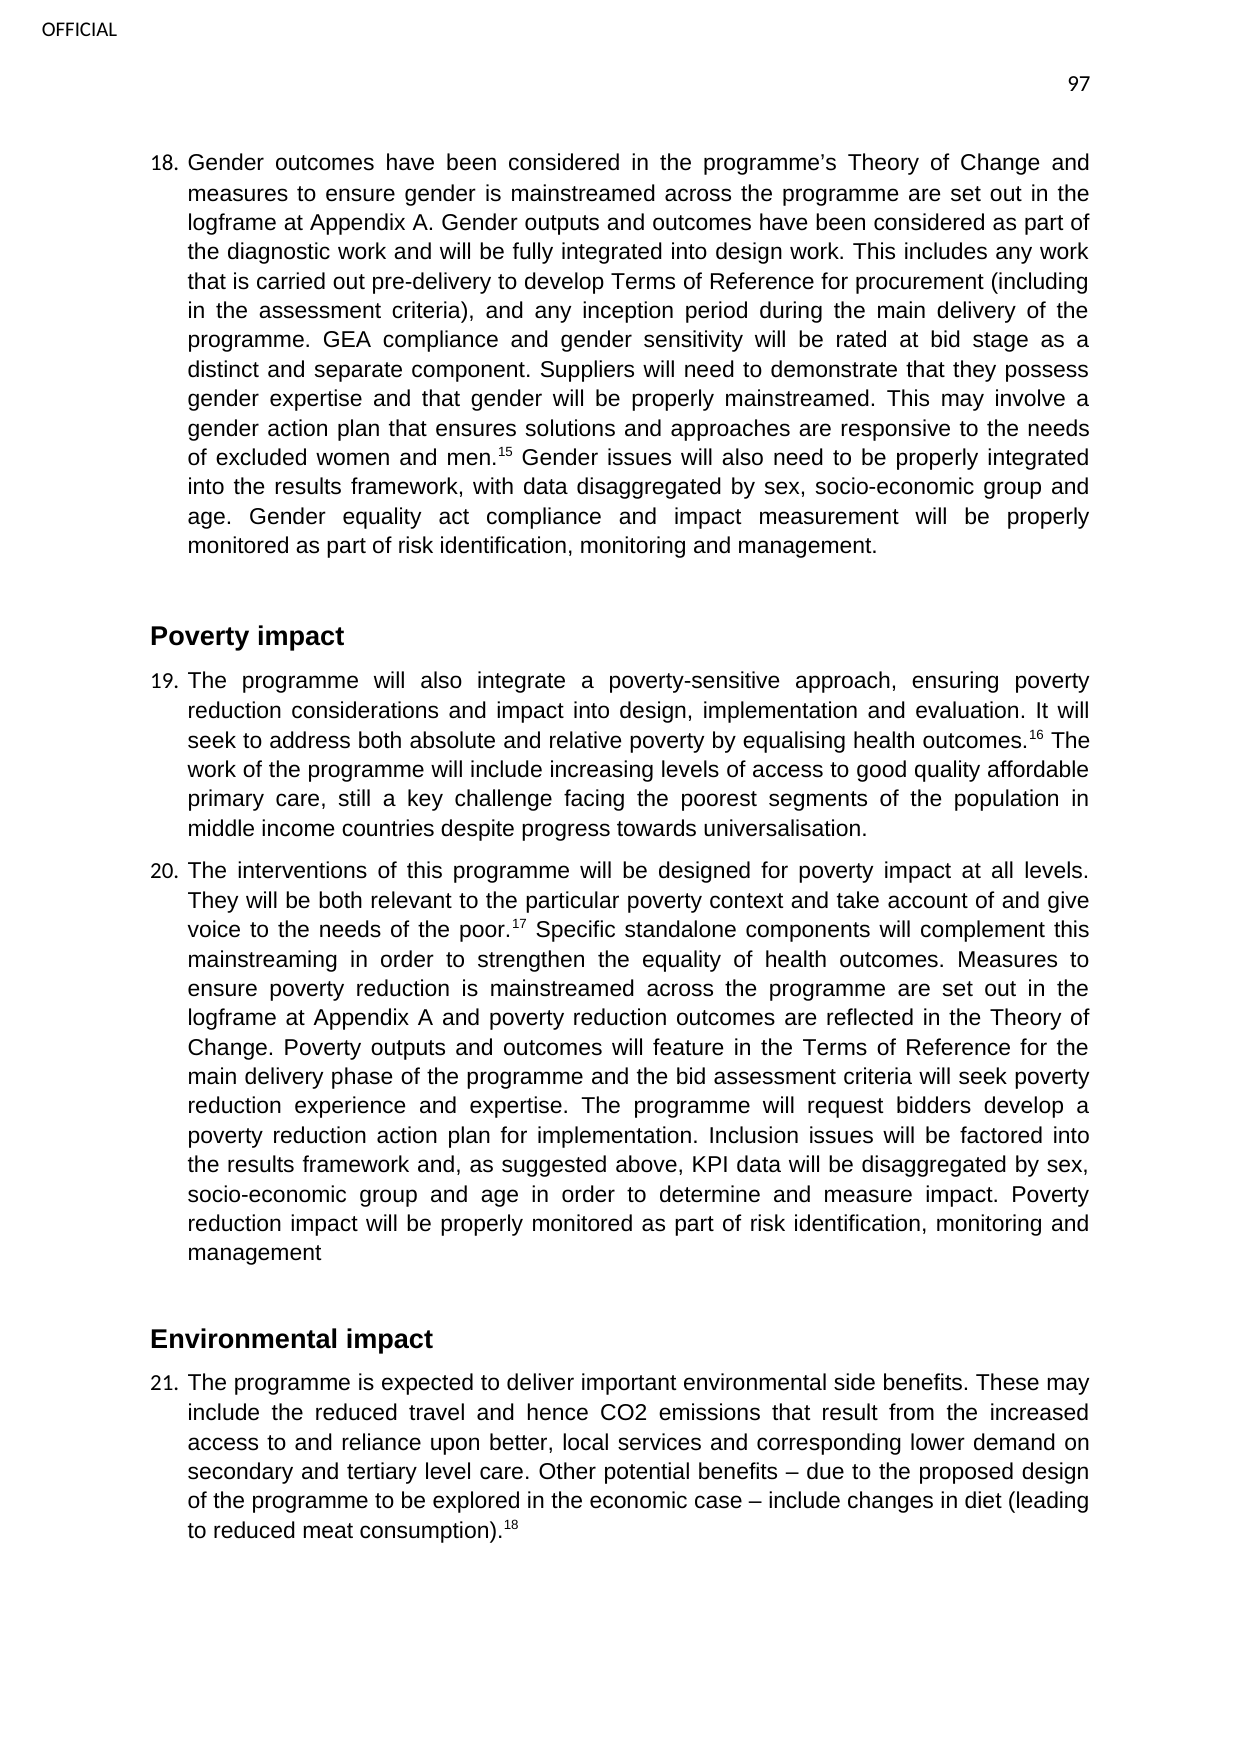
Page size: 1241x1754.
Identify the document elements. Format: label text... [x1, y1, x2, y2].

subtitle Poverty impact [150, 621, 1090, 651]
text Environmental impact [150, 1324, 1090, 1355]
list The interventions of this programme will be designed for poverty impact at all levels. They will be both relevant to the particular poverty context and take account of and give voice to the needs of the poor. Specific standalone components will complement this mainstreaming in order to strengthen the equality of health outcomes. Measures to ensure poverty reduction is mainstreamed across the programme are set out in the logframe at Appendix A and poverty reduction outcomes are reflected in the Theory of Change. Poverty outputs and outcomes will feature in the Terms of Reference for the main delivery phase of the programme and the bid assessment criteria will seek poverty reduction experience and expertise. The programme will request bidders develop a poverty reduction action plan for implementation. Inclusion issues will be factored into the results framework and, as suggested above, KPI data will be disaggregated by sex, socio-economic group and age in order to determine and measure impact. Poverty reduction impact will be properly monitored as part of risk identification, monitoring and management [150, 857, 1090, 1266]
list The programme is expected to deliver important environmental side benefits. These may include the reduced travel and hence CO2 emissions that result from the increased access to and reliance upon better, local services and corresponding lower demand on secondary and tertiary level care. Other potential benefits – due to the proposed design of the programme to be explored in the economic case – include changes in diet (leading to reduced meat consumption). [150, 1370, 1090, 1543]
list The programme will also integrate a poverty-sensitive approach, ensuring poverty reduction considerations and impact into design, implementation and evaluation. It will seek to address both absolute and relative poverty by equalising health outcomes. The work of the programme will include increasing levels of access to good quality affordable primary care, still a key challenge facing the poorest segments of the population in middle income countries despite progress towards universalisation. [150, 668, 1090, 841]
list Gender outcomes have been considered in the programme’s Theory of Change and measures to ensure gender is mainstreamed across the programme are set out in the logframe at Appendix A. Gender outputs and outcomes have been considered as part of the diagnostic work and will be fully integrated into design work. This includes any work that is carried out pre-delivery to develop Terms of Reference for procurement (including in the assessment criteria), and any inception period during the main delivery of the programme. GEA compliance and gender sensitivity will be rated at bid stage as a distinct and separate component. Suppliers will need to demonstrate that they possess gender expertise and that gender will be properly mainstreamed. This may involve a gender action plan that ensures solutions and approaches are responsive to the needs of excluded women and men. Gender issues will also need to be properly integrated into the results framework, with data disaggregated by sex, socio-economic group and age. Gender equality act compliance and impact measurement will be properly monitored as part of risk identification, monitoring and management. [150, 150, 1090, 558]
